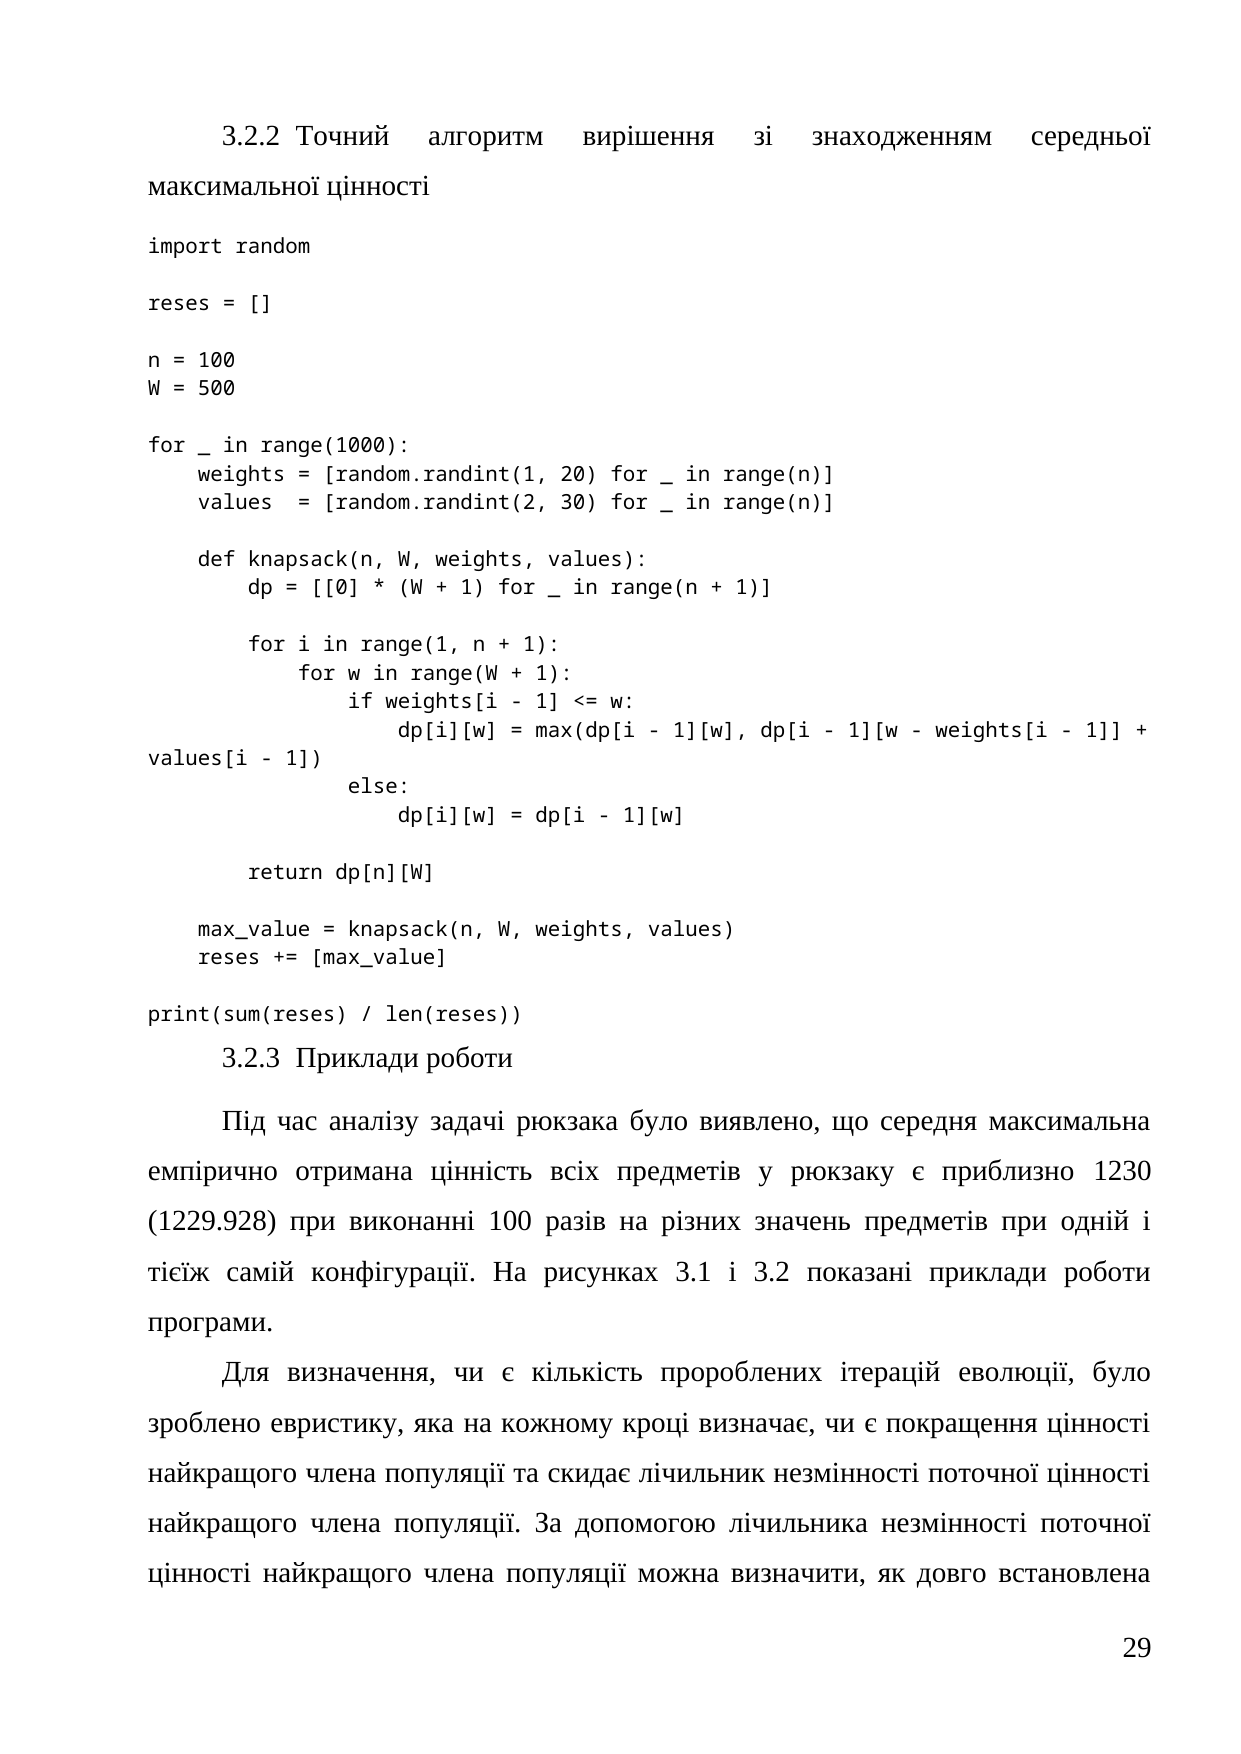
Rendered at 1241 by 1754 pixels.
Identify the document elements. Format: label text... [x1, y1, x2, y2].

text def knapsack(n, W, weights, values): [148, 544, 1152, 572]
text return dp[n][W] [148, 857, 1152, 885]
text print(sum(reses) / len(reses)) [148, 999, 1152, 1027]
text reses = [] [148, 288, 1152, 317]
text for _ in range(1000): [148, 430, 1152, 459]
text import random [148, 231, 1152, 260]
text n = 100 [148, 345, 1152, 373]
text dp[i][w] = max(dp[i - 1][w], dp[i - 1][w - weights[i - 1]] + values[i - 1]) [148, 715, 1152, 772]
text else: [148, 772, 1152, 800]
text dp[i][w] = dp[i - 1][w] [148, 800, 1152, 828]
text W = 500 [148, 373, 1152, 402]
text max_value = knapsack(n, W, weights, values) [148, 914, 1152, 942]
text Під час аналізу задачі рюкзака було виявлено, що середня максимальна емпірично отримана цінність всіх предметів у рюкзаку є приблизно 1230 (1229.928) при виконанні 100 разів на різних значень предметів при одній і тієїж самій конфігурації. На рисунках 3.1 і 3.2 показані приклади роботи програми. [148, 1103, 1152, 1338]
text values = [random.randint(2, 30) for _ in range(n)] [148, 487, 1152, 516]
text Для визначення, чи є кількість пророблених ітерацій еволюції, було зроблено евристику, яка на кожному кроці визначає, чи є покращення цінності найкращого члена популяції та скидає лічильник незмінності поточної цінності найкращого члена популяції. За допомогою лічильника незмінності поточної цінності найкращого члена популяції можна визначити, як довго встановлена [148, 1354, 1152, 1589]
subtitle Точний алгоритм вирішення зі знаходженням середньої максимальної цінності [148, 118, 1152, 202]
text reses += [max_value] [148, 942, 1152, 971]
subtitle Приклади роботи [148, 1040, 1152, 1073]
text dp = [[0] * (W + 1) for _ in range(n + 1)] [148, 572, 1152, 601]
text for w in range(W + 1): [148, 658, 1152, 686]
text for i in range(1, n + 1): [148, 629, 1152, 658]
text if weights[i - 1] <= w: [148, 686, 1152, 715]
text weights = [random.randint(1, 20) for _ in range(n)] [148, 459, 1152, 487]
